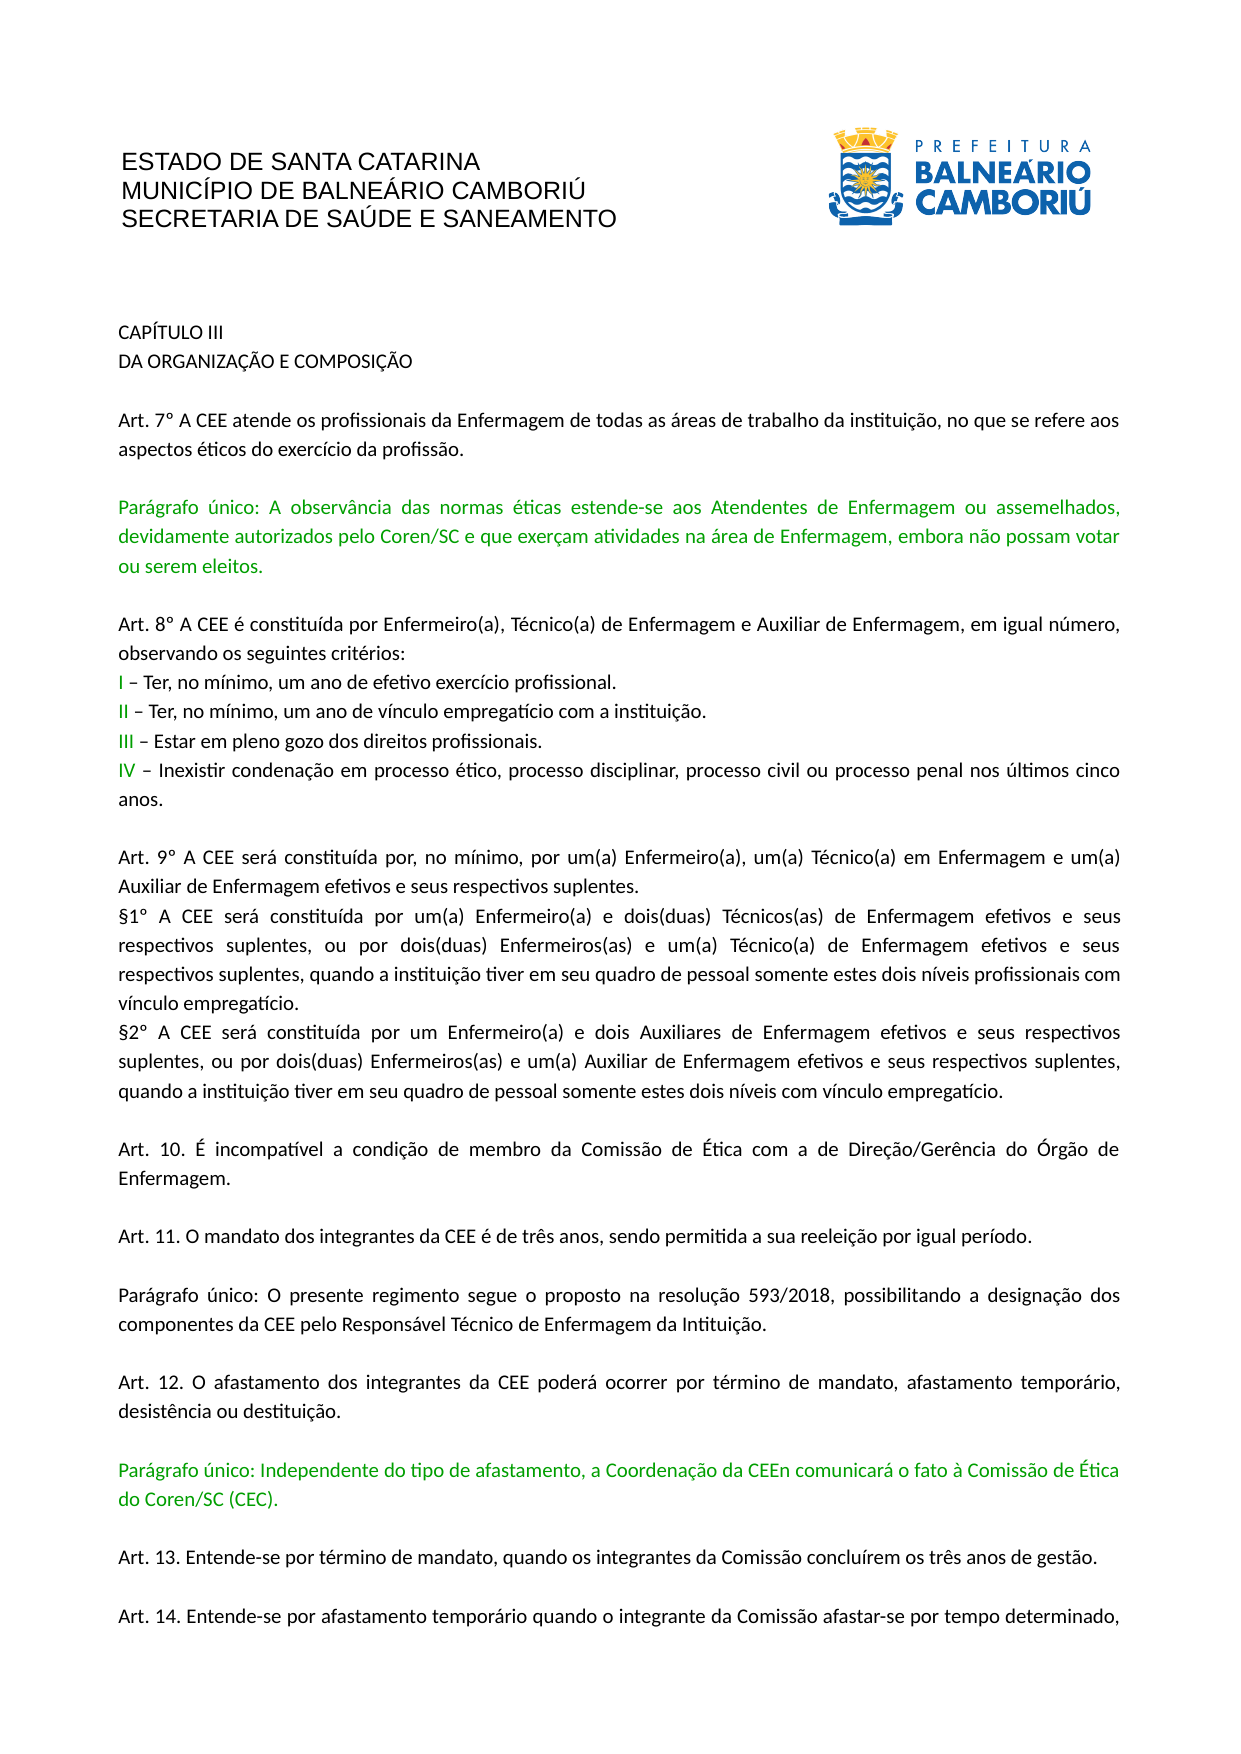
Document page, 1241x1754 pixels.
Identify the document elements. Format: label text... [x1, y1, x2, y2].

text III – Estar em pleno gozo dos direitos profissionais. [118, 724, 1122, 753]
text Parágrafo único: A observância das normas éticas estende-se aos Atendentes de Enfermagem ou assemelhados, devidamente autorizados pelo Coren/SC e que exerçam atividades na área de Enfermagem, embora não possam votar ou serem eleitos. [118, 491, 1122, 578]
text Art. 13. Entende-se por término de mandato, quando os integrantes da Comissão concluírem os três anos de gestão. [118, 1541, 1122, 1570]
text Art. 14. Entende-se por afastamento temporário quando o integrante da Comissão afastar-se por tempo determinado, [118, 1599, 1122, 1628]
text DA ORGANIZAÇÃO E COMPOSIÇÃO [118, 345, 1122, 374]
text II – Ter, no mínimo, um ano de vínculo empregatício com a instituição. [118, 695, 1122, 724]
text Art. 11. O mandato dos integrantes da CEE é de três anos, sendo permitida a sua reeleição por igual período. [118, 1220, 1122, 1249]
text Art. 8º A CEE é constituída por Enfermeiro(a), Técnico(a) de Enfermagem e Auxiliar de Enfermagem, em igual número, observando os seguintes critérios: [118, 607, 1122, 666]
text Parágrafo único: Independente do tipo de afastamento, a Coordenação da CEEn comunicará o fato à Comissão de Ética do Coren/SC (CEC). [118, 1453, 1122, 1512]
picture [873, 133, 1091, 227]
text IV – Inexistir condenação em processo ético, processo disciplinar, processo civil ou processo penal nos últimos cinco anos. [118, 753, 1122, 812]
text §2º A CEE será constituída por um Enfermeiro(a) e dois Auxiliares de Enfermagem efetivos e seus respectivos suplentes, ou por dois(duas) Enfermeiros(as) e um(a) Auxiliar de Enfermagem efetivos e seus respectivos suplentes, quando a instituição tiver em seu quadro de pessoal somente estes dois níveis com vínculo empregatício. [118, 1016, 1122, 1103]
text I – Ter, no mínimo, um ano de efetivo exercício profissional. [118, 666, 1122, 695]
text Art. 7º A CEE atende os profissionais da Enfermagem de todas as áreas de trabalho da instituição, no que se refere aos aspectos éticos do exercício da profissão. [118, 403, 1122, 462]
text Parágrafo único: O presente regimento segue o proposto na resolução 593/2018, possibilitando a designação dos componentes da CEE pelo Responsável Técnico de Enfermagem da Intituição. [118, 1278, 1122, 1337]
text Art. 9º A CEE será constituída por, no mínimo, por um(a) Enfermeiro(a), um(a) Técnico(a) em Enfermagem e um(a) Auxiliar de Enfermagem efetivos e seus respectivos suplentes. [118, 841, 1122, 899]
text §1º A CEE será constituída por um(a) Enfermeiro(a) e dois(duas) Técnicos(as) de Enfermagem efetivos e seus respectivos suplentes, ou por dois(duas) Enfermeiros(as) e um(a) Técnico(a) de Enfermagem efetivos e seus respectivos suplentes, quando a instituição tiver em seu quadro de pessoal somente estes dois níveis profissionais com vínculo empregatício. [118, 899, 1122, 1016]
text Art. 12. O afastamento dos integrantes da CEE poderá ocorrer por término de mandato, afastamento temporário, desistência ou destituição. [118, 1366, 1122, 1424]
text CAPÍTULO III [118, 316, 1122, 345]
text Art. 10. É incompatível a condição de membro da Comissão de Ética com a de Direção/Gerência do Órgão de Enfermagem. [118, 1132, 1122, 1191]
